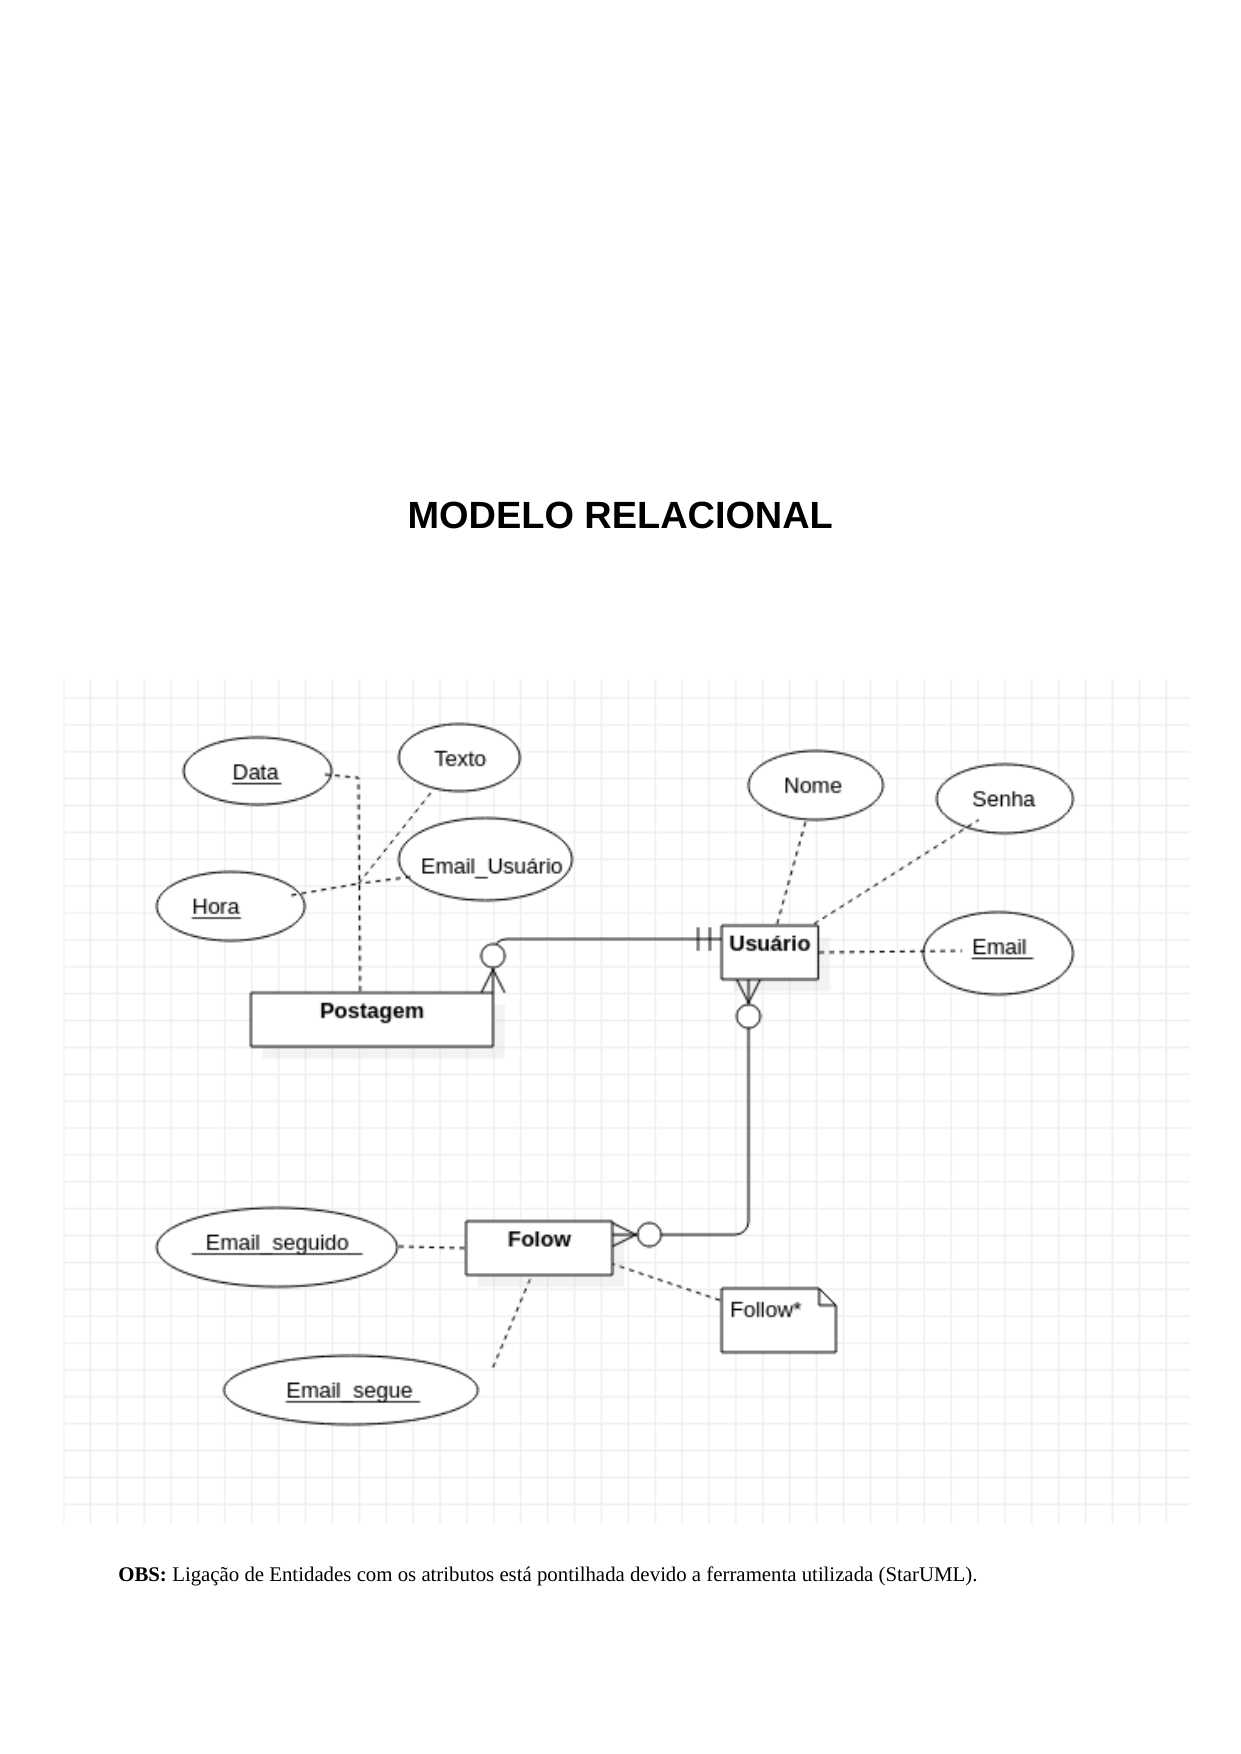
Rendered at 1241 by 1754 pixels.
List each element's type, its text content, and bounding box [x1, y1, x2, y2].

subtitle MODELO RELACIONAL [118, 493, 1122, 536]
picture [63, 679, 1190, 1524]
text OBS: Ligação de Entidades com os atributos está pontilhada devido a ferramenta utilizada (StarUML). [118, 1562, 1122, 1586]
